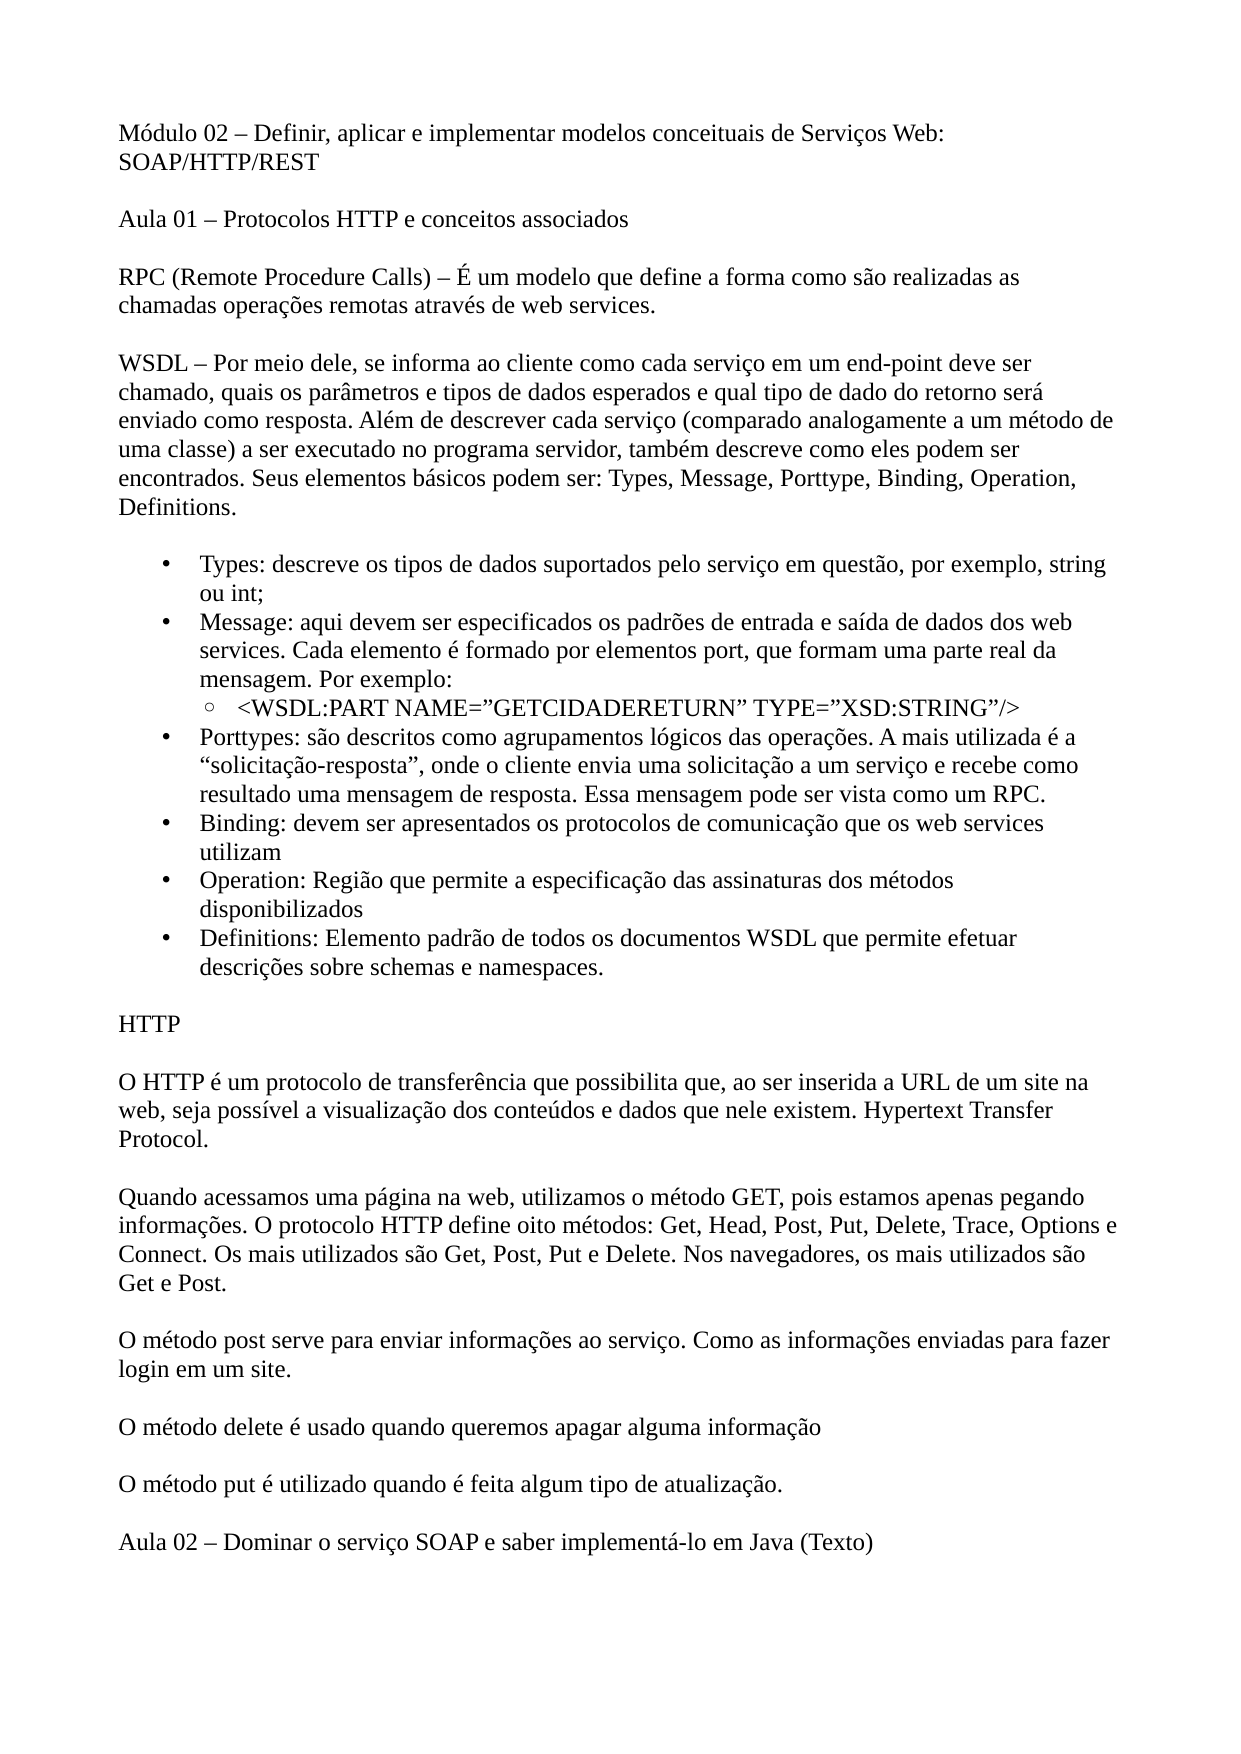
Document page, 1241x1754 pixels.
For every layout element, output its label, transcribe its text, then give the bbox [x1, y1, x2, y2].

list Types: descreve os tipos de dados suportados pelo serviço em questão, por exemplo, string ou int; [162, 549, 1122, 607]
list Porttypes: são descritos como agrupamentos lógicos das operações. A mais utilizada é a “solicitação-resposta”, onde o cliente envia uma solicitação a um serviço e recebe como resultado uma mensagem de resposta. Essa mensagem pode ser vista como um RPC. [162, 722, 1122, 808]
text RPC (Remote Procedure Calls) – É um modelo que define a forma como são realizadas as chamadas operações remotas através de web services. [118, 262, 1122, 319]
text Aula 01 – Protocolos HTTP e conceitos associados [118, 204, 1122, 233]
list <WSDL:PART NAME=”GETCIDADERETURN” TYPE=”XSD:STRING”/> [199, 693, 1122, 722]
list Binding: devem ser apresentados os protocolos de comunicação que os web services utilizam [162, 808, 1122, 866]
text WSDL – Por meio dele, se informa ao cliente como cada serviço em um end-point deve ser chamado, quais os parâmetros e tipos de dados esperados e qual tipo de dado do retorno será enviado como resposta. Além de descrever cada serviço (comparado analogamente a um método de uma classe) a ser executado no programa servidor, também descreve como eles podem ser encontrados. Seus elementos básicos podem ser: Types, Message, Porttype, Binding, Operation, Definitions. [118, 348, 1122, 521]
text O método put é utilizado quando é feita algum tipo de atualização. [118, 1469, 1122, 1498]
list Message: aqui devem ser especificados os padrões de entrada e saída de dados dos web services. Cada elemento é formado por elementos port, que formam uma parte real da mensagem. Por exemplo: [162, 607, 1122, 693]
list Definitions: Elemento padrão de todos os documentos WSDL que permite efetuar descrições sobre schemas e namespaces. [162, 923, 1122, 981]
list Operation: Região que permite a especificação das assinaturas dos métodos disponibilizados [162, 866, 1122, 923]
text O método post serve para enviar informações ao serviço. Como as informações enviadas para fazer login em um site. [118, 1326, 1122, 1383]
text O método delete é usado quando queremos apagar alguma informação [118, 1412, 1122, 1441]
text Módulo 02 – Definir, aplicar e implementar modelos conceituais de Serviços Web: SOAP/HTTP/REST [118, 118, 1122, 176]
text Aula 02 – Dominar o serviço SOAP e saber implementá-lo em Java (Texto) [118, 1527, 1122, 1556]
text O HTTP é um protocolo de transferência que possibilita que, ao ser inserida a URL de um site na web, seja possível a visualização dos conteúdos e dados que nele existem. Hypertext Transfer Protocol. [118, 1067, 1122, 1153]
text Quando acessamos uma página na web, utilizamos o método GET, pois estamos apenas pegando informações. O protocolo HTTP define oito métodos: Get, Head, Post, Put, Delete, Trace, Options e Connect. Os mais utilizados são Get, Post, Put e Delete. Nos navegadores, os mais utilizados são Get e Post. [118, 1182, 1122, 1297]
text HTTP [118, 1009, 1122, 1038]
